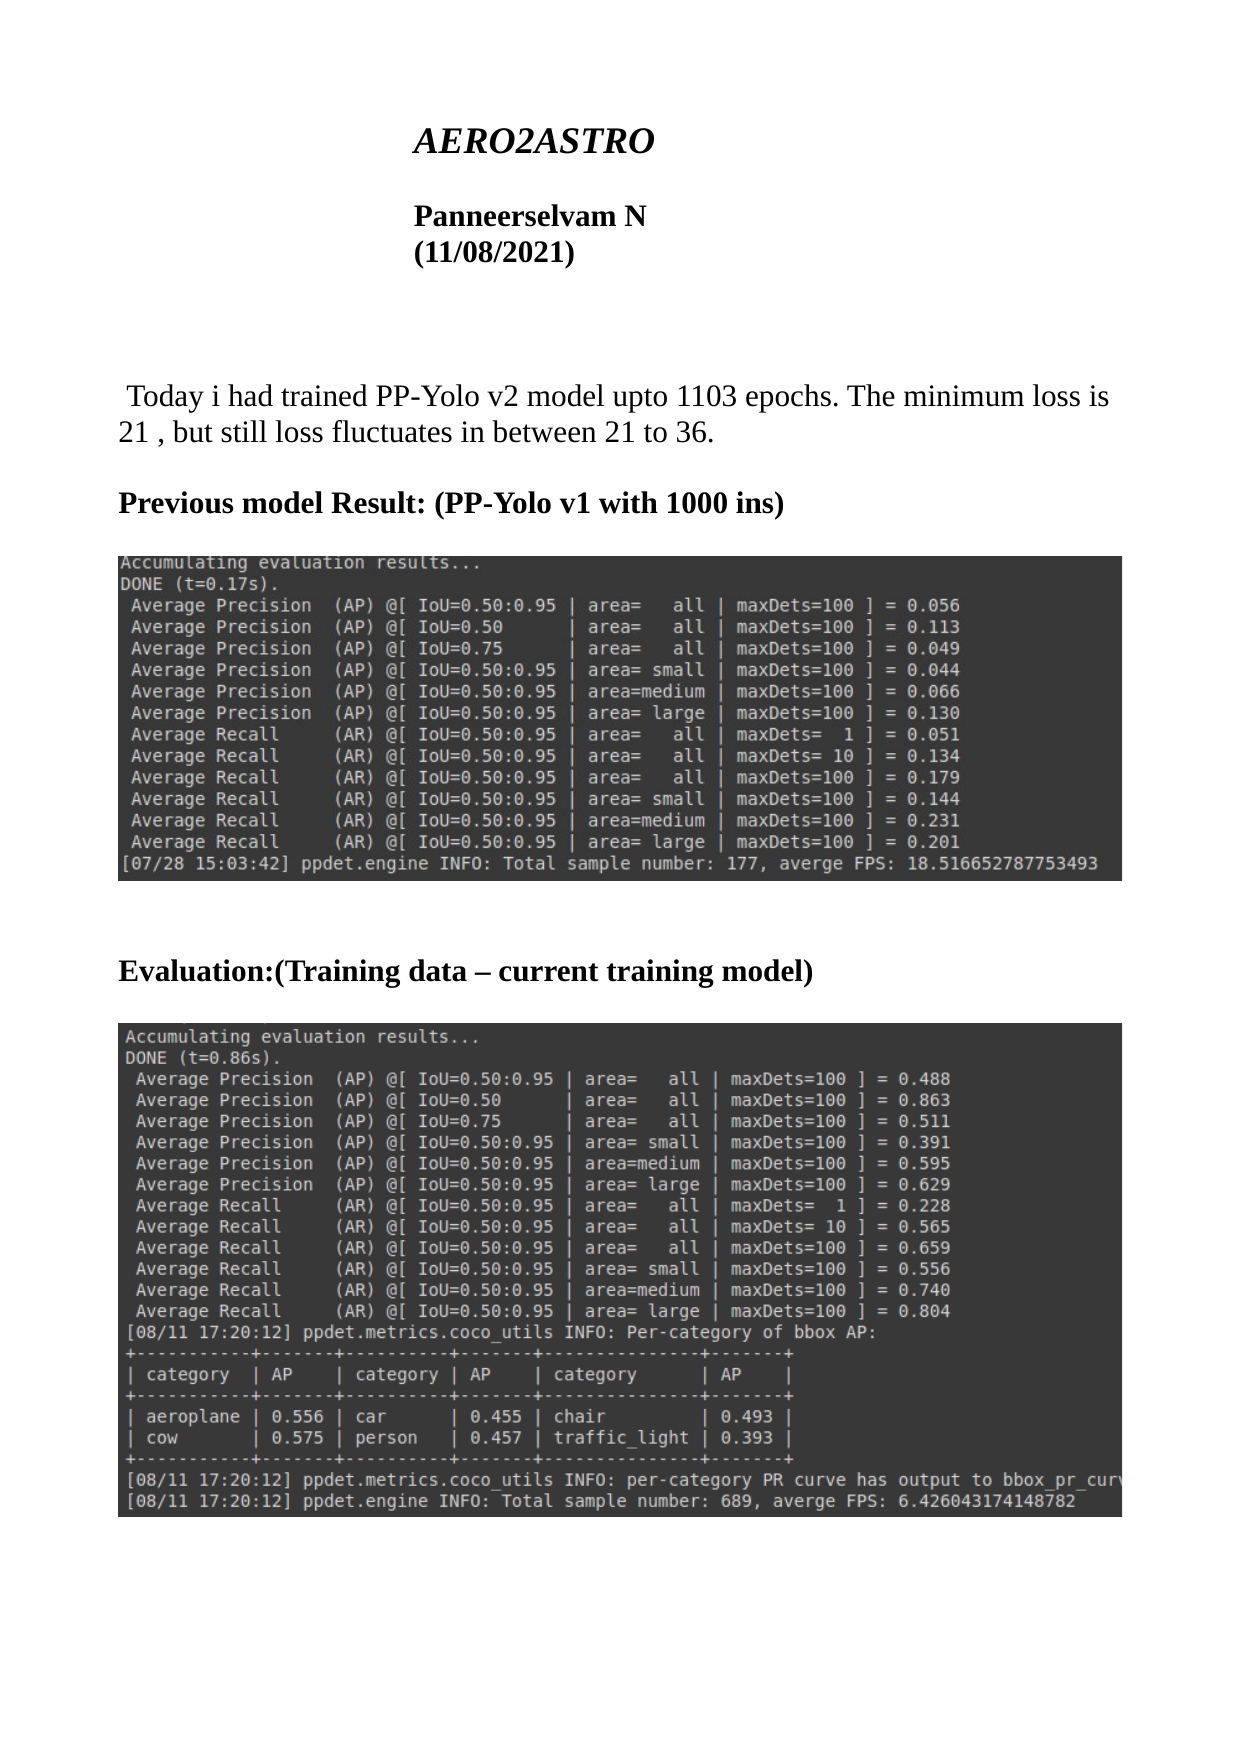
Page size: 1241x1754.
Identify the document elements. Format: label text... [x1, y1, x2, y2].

text Evaluation:(Training data – current training model) [118, 952, 1122, 988]
picture [118, 556, 1123, 881]
picture [118, 1023, 1123, 1517]
text Previous model Result: (PP-Yolo v1 with 1000 ins) [118, 485, 1122, 521]
text AERO2ASTRO [118, 118, 1122, 161]
text (11/08/2021) [118, 233, 1122, 269]
text Panneerselvam N [118, 197, 1122, 233]
text Today i had trained PP-Yolo v2 model upto 1103 epochs. The minimum loss is 21 , but still loss fluctuates in between 21 to 36. [118, 377, 1122, 449]
